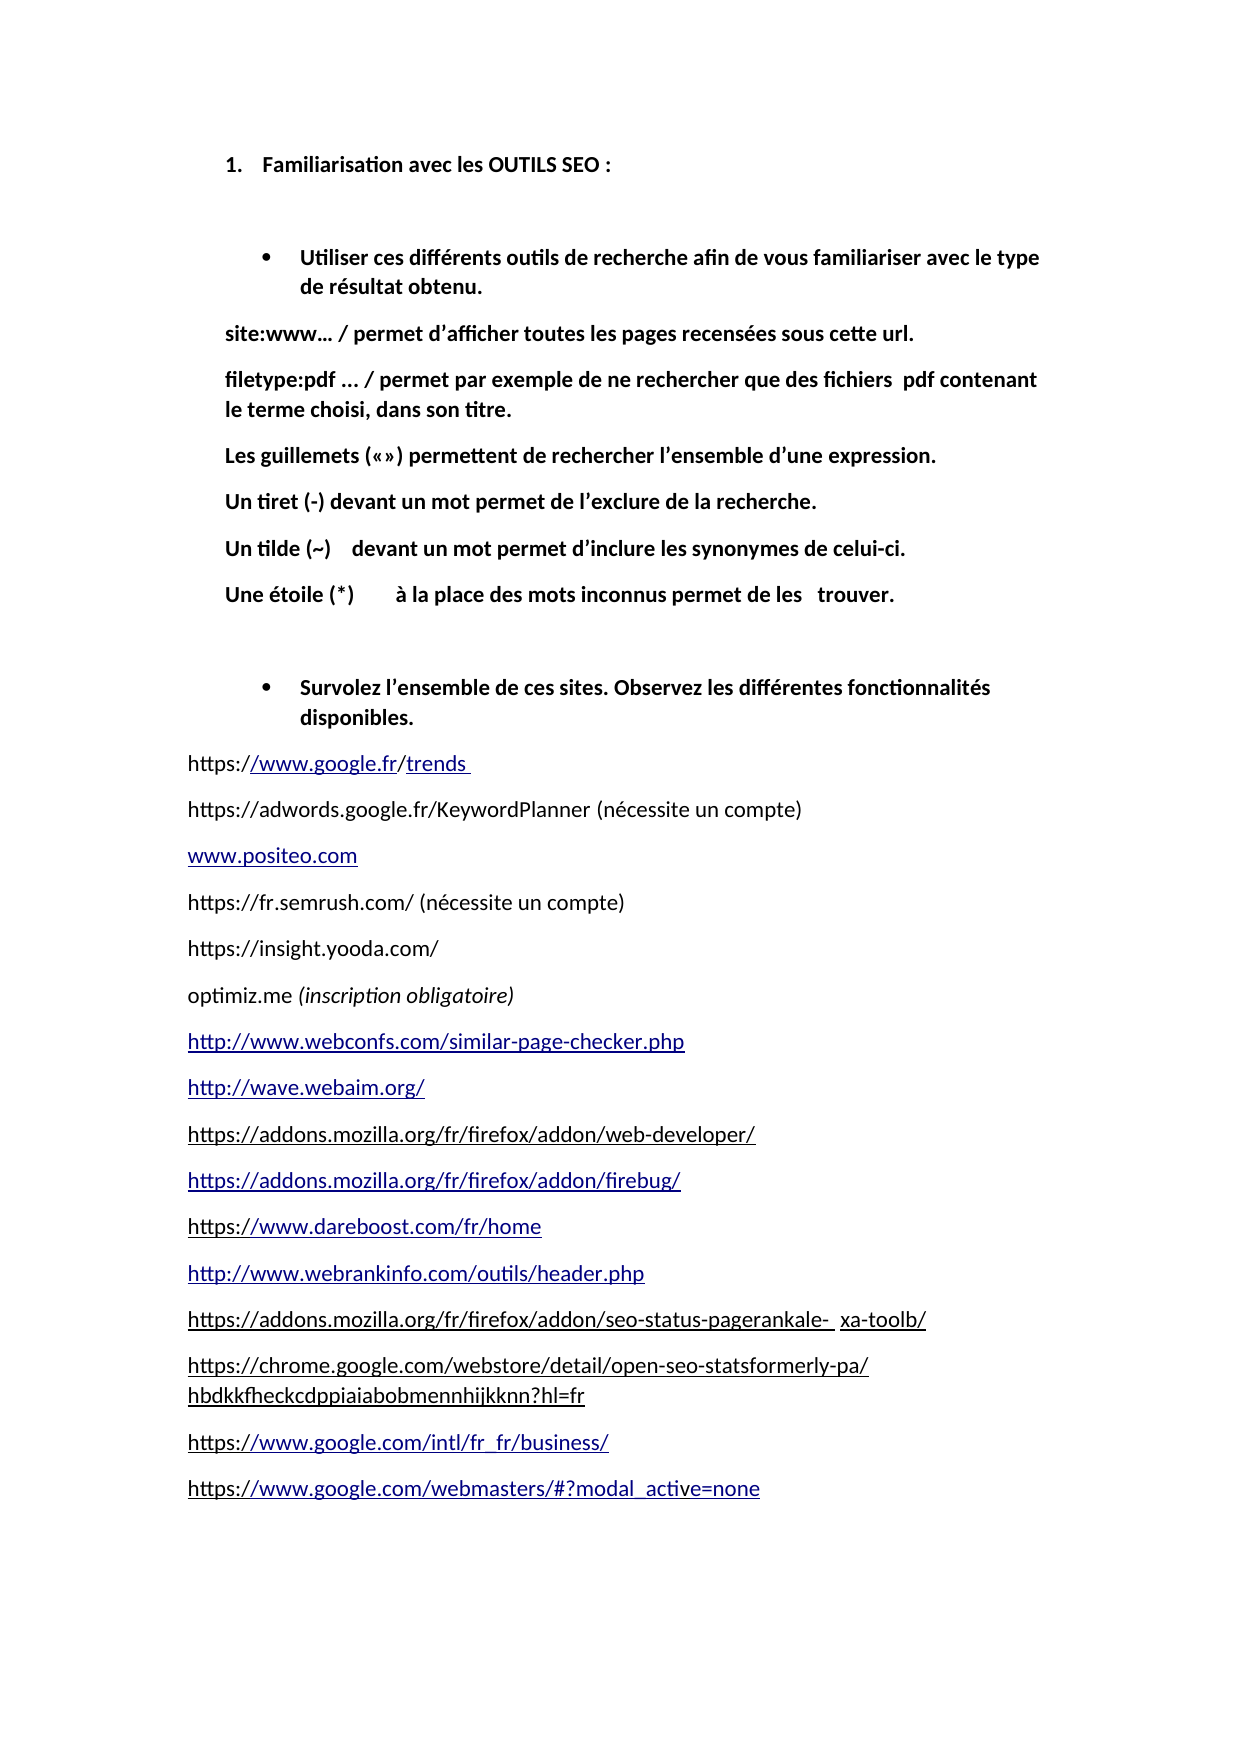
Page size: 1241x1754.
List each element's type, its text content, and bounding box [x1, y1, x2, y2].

text Une étoile (*) à la place des mots inconnus permet de les trouver. [225, 580, 1053, 608]
text https://www.google.com/webmasters/#?modal_active=none [187, 1474, 1053, 1502]
text Un tilde (~) devant un mot permet d’inclure les synonymes de celui-ci. [225, 534, 1053, 562]
list Familiarisation avec les OUTILS SEO : [225, 150, 1053, 178]
text optimiz.me (inscription obligatoire) [187, 981, 1053, 1009]
text https://insight.yooda.com/ [187, 934, 1053, 962]
text https://fr.semrush.com/ (nécessite un compte) [187, 888, 1053, 916]
text https://www.google.fr/trends [187, 749, 1053, 777]
text https://chrome.google.com/webstore/detail/open-seo-statsformerly-pa/hbdkkfheckcdppiaiabobmennhijkknn?hl=fr [187, 1352, 1053, 1409]
text http://www.webconfs.com/similar-page-checker.php [187, 1027, 1053, 1055]
text https://adwords.google.fr/KeywordPlanner (nécessite un compte) [187, 795, 1053, 823]
text https://www.dareboost.com/fr/home [187, 1212, 1053, 1241]
text http://www.webrankinfo.com/outils/header.php [187, 1259, 1053, 1287]
text site:www… / permet d’afficher toutes les pages recensées sous cette url. [225, 319, 1053, 347]
list Utiliser ces différents outils de recherche afin de vous familiariser avec le type de résultat obtenu. [262, 243, 1053, 300]
text https://addons.mozilla.org/fr/firefox/addon/firebug/ [187, 1166, 1053, 1194]
text filetype:pdf ... / permet par exemple de ne rechercher que des fichiers pdf contenant le terme choisi, dans son titre. [225, 365, 1053, 423]
text https://addons.mozilla.org/fr/firefox/addon/seo-status-pagerankale- xa-toolb/ [187, 1305, 1053, 1333]
text https://www.google.com/intl/fr_fr/business/ [187, 1428, 1053, 1456]
text Un tiret (-) devant un mot permet de l’exclure de la recherche. [225, 487, 1053, 516]
text Les guillemets («») permettent de rechercher l’ensemble d’une expression. [225, 441, 1053, 469]
text https://addons.mozilla.org/fr/firefox/addon/web-developer/ [187, 1120, 1053, 1148]
list Survolez l’ensemble de ces sites. Observez les différentes fonctionnalités disponibles. [262, 673, 1053, 731]
text http://wave.webaim.org/ [187, 1073, 1053, 1101]
text www.positeo.com [187, 842, 1053, 870]
